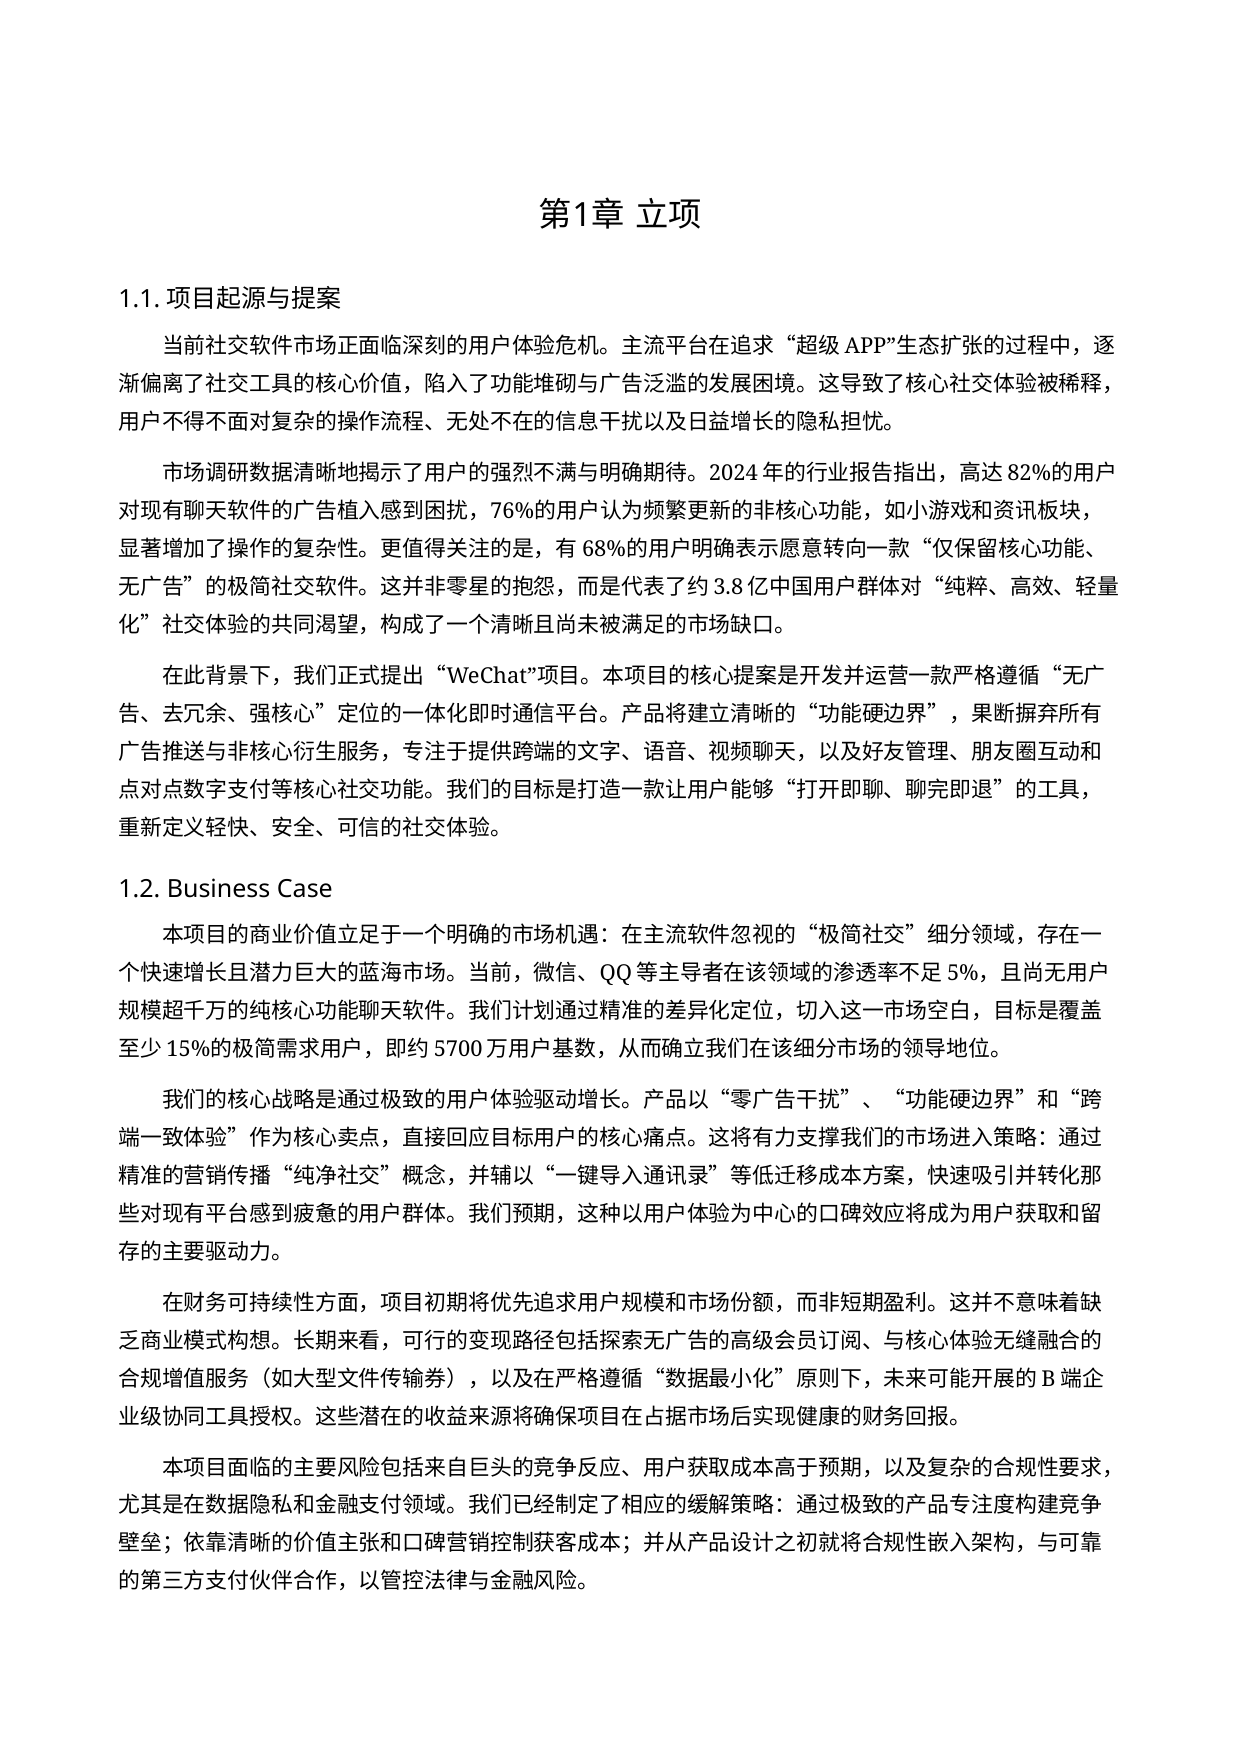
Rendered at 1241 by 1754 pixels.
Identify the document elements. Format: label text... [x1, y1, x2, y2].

text 本项目面临的主要风险包括来自巨头的竞争反应、用户获取成本高于预期，以及复杂的合规性要求，尤其是在数据隐私和金融支付领域。我们已经制定了相应的缓解策略：通过极致的产品专注度构建竞争壁垒；依靠清晰的价值主张和口碑营销控制获客成本；并从产品设计之初就将合规性嵌入架构，与可靠的第三方支付伙伴合作，以管控法律与金融风险。 [118, 1449, 1122, 1595]
text 市场调研数据清晰地揭示了用户的强烈不满与明确期待。2024年的行业报告指出，高达82%的用户对现有聊天软件的广告植入感到困扰，76%的用户认为频繁更新的非核心功能，如小游戏和资讯板块，显著增加了操作的复杂性。更值得关注的是，有68%的用户明确表示愿意转向一款“仅保留核心功能、无广告”的极简社交软件。这并非零星的抱怨，而是代表了约3.8亿中国用户群体对“纯粹、高效、轻量化”社交体验的共同渴望，构成了一个清晰且尚未被满足的市场缺口。 [118, 455, 1122, 639]
text 我们的核心战略是通过极致的用户体验驱动增长。产品以“零广告干扰”、“功能硬边界”和“跨端一致体验”作为核心卖点，直接回应目标用户的核心痛点。这将有力支撑我们的市场进入策略：通过精准的营销传播“纯净社交”概念，并辅以“一键导入通讯录”等低迁移成本方案，快速吸引并转化那些对现有平台感到疲惫的用户群体。我们预期，这种以用户体验为中心的口碑效应将成为用户获取和留存的主要驱动力。 [118, 1082, 1122, 1266]
text 在财务可持续性方面，项目初期将优先追求用户规模和市场份额，而非短期盈利。这并不意味着缺乏商业模式构想。长期来看，可行的变现路径包括探索无广告的高级会员订阅、与核心体验无缝融合的合规增值服务（如大型文件传输券），以及在严格遵循“数据最小化”原则下，未来可能开展的B端企业级协同工具授权。这些潜在的收益来源将确保项目在占据市场后实现健康的财务回报。 [118, 1285, 1122, 1430]
subtitle 项目起源与提案 [118, 278, 1122, 314]
subtitle Business Case [118, 870, 1122, 904]
subtitle 立项 [118, 188, 1122, 236]
text 在此背景下，我们正式提出“WeChat”项目。本项目的核心提案是开发并运营一款严格遵循“无广告、去冗余、强核心”定位的一体化即时通信平台。产品将建立清晰的“功能硬边界”，果断摒弃所有广告推送与非核心衍生服务，专注于提供跨端的文字、语音、视频聊天，以及好友管理、朋友圈互动和点对点数字支付等核心社交功能。我们的目标是打造一款让用户能够“打开即聊、聊完即退”的工具，重新定义轻快、安全、可信的社交体验。 [118, 658, 1122, 841]
text 当前社交软件市场正面临深刻的用户体验危机。主流平台在追求“超级APP”生态扩张的过程中，逐渐偏离了社交工具的核心价值，陷入了功能堆砌与广告泛滥的发展困境。这导致了核心社交体验被稀释，用户不得不面对复杂的操作流程、无处不在的信息干扰以及日益增长的隐私担忧。 [118, 328, 1122, 436]
text 本项目的商业价值立足于一个明确的市场机遇：在主流软件忽视的“极简社交”细分领域，存在一个快速增长且潜力巨大的蓝海市场。当前，微信、QQ等主导者在该领域的渗透率不足5%，且尚无用户规模超千万的纯核心功能聊天软件。我们计划通过精准的差异化定位，切入这一市场空白，目标是覆盖至少15%的极简需求用户，即约5700万用户基数，从而确立我们在该细分市场的领导地位。 [118, 917, 1122, 1063]
